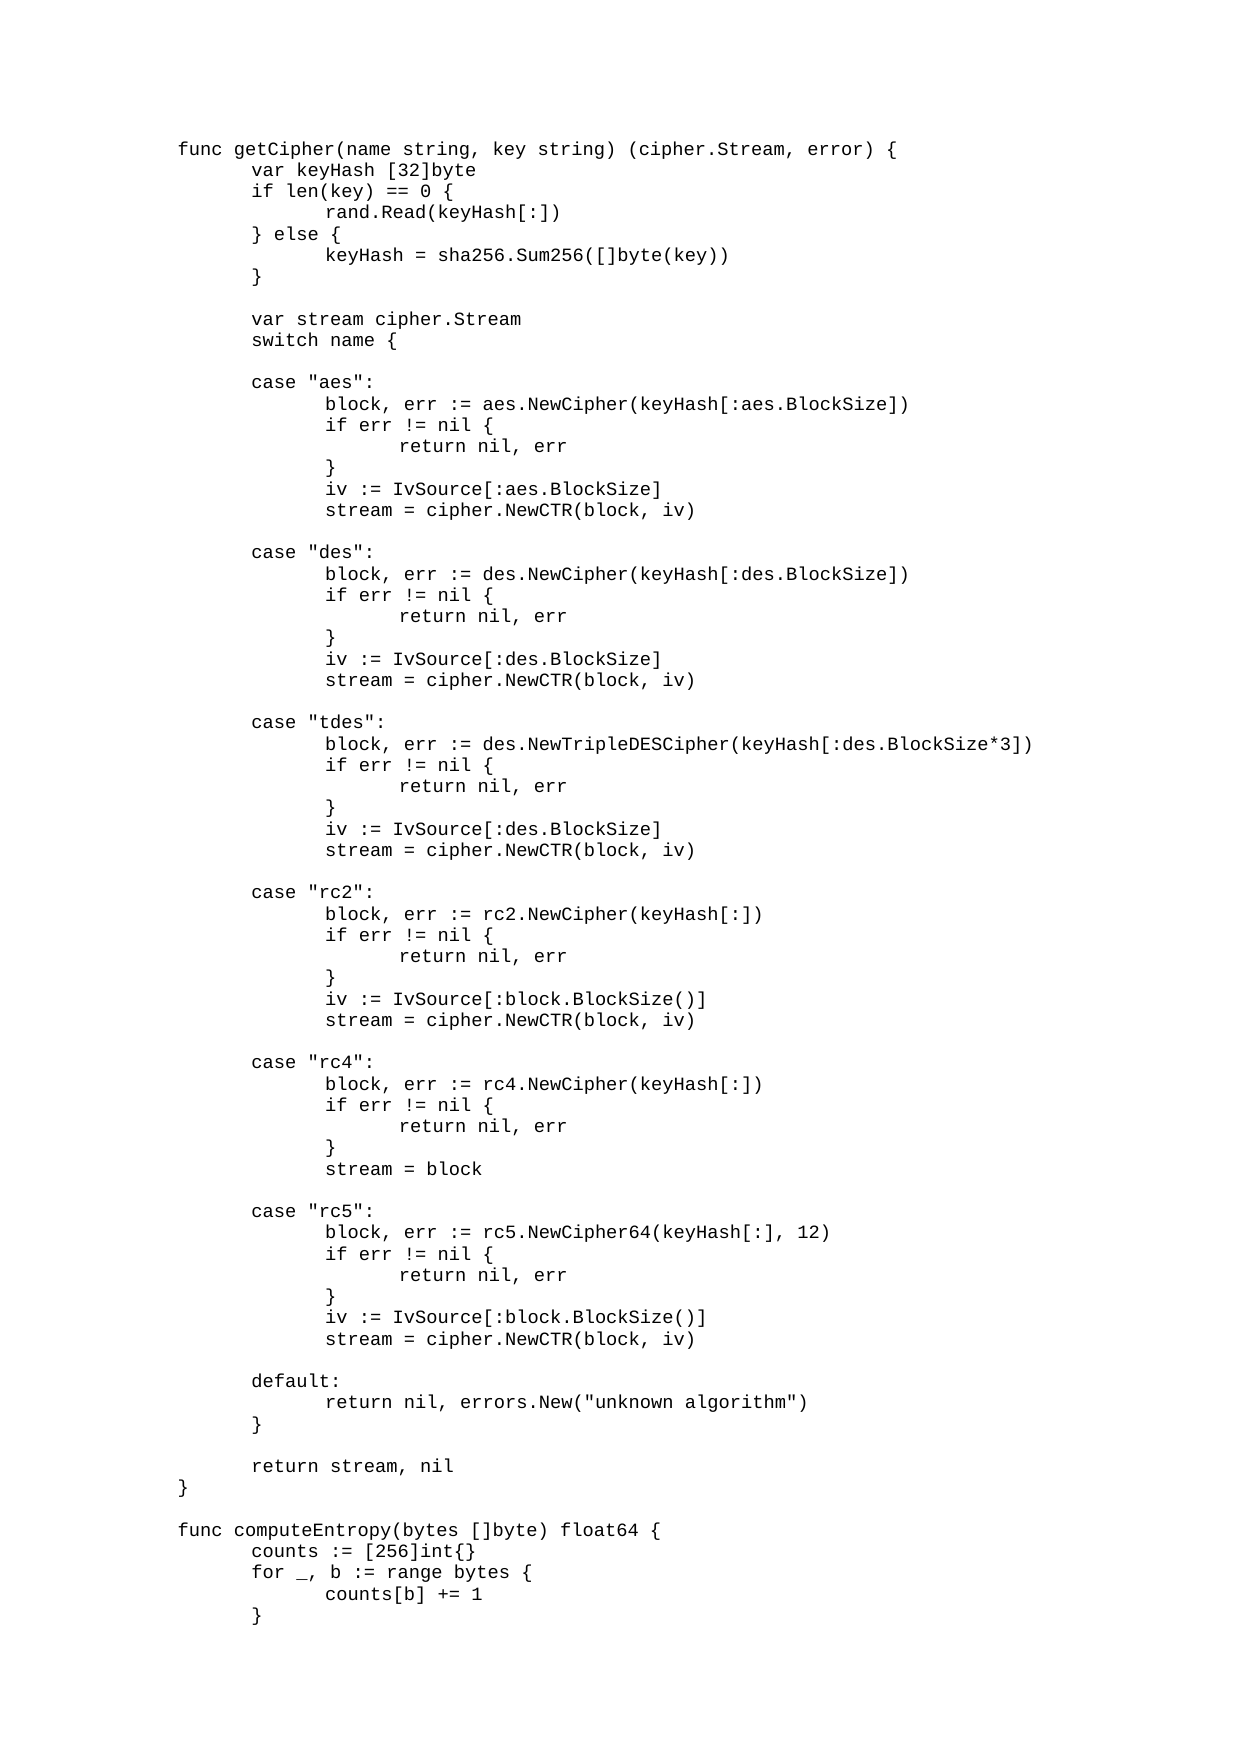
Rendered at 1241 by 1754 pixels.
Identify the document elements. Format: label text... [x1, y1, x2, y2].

text for _, b := range bytes { [177, 1563, 1152, 1584]
text iv := IvSource[:block.BlockSize()] [177, 1308, 1152, 1329]
text } [177, 267, 1152, 288]
text block, err := des.NewTripleDESCipher(keyHash[:des.BlockSize*3]) [177, 734, 1152, 756]
text case "des": [177, 543, 1152, 564]
text case "tdes": [177, 713, 1152, 734]
text } [177, 798, 1152, 819]
text case "rc4": [177, 1053, 1152, 1074]
text } [177, 1287, 1152, 1308]
text stream = cipher.NewCTR(block, iv) [177, 1011, 1152, 1032]
text } [177, 1478, 1152, 1499]
text case "rc2": [177, 883, 1152, 904]
text } [177, 1138, 1152, 1159]
text return nil, err [177, 607, 1152, 628]
text stream = cipher.NewCTR(block, iv) [177, 1329, 1152, 1351]
text if err != nil { [177, 1244, 1152, 1266]
text case "aes": [177, 373, 1152, 394]
text rand.Read(keyHash[:]) [177, 203, 1152, 224]
text block, err := rc5.NewCipher64(keyHash[:], 12) [177, 1223, 1152, 1244]
text switch name { [177, 331, 1152, 352]
text block, err := des.NewCipher(keyHash[:des.BlockSize]) [177, 564, 1152, 586]
text counts[b] += 1 [177, 1584, 1152, 1606]
text iv := IvSource[:aes.BlockSize] [177, 479, 1152, 501]
text iv := IvSource[:block.BlockSize()] [177, 989, 1152, 1011]
text counts := [256]int{} [177, 1542, 1152, 1563]
text return nil, err [177, 947, 1152, 968]
text iv := IvSource[:des.BlockSize] [177, 819, 1152, 841]
text keyHash = sha256.Sum256([]byte(key)) [177, 246, 1152, 267]
text var keyHash [32]byte [177, 161, 1152, 182]
text if err != nil { [177, 416, 1152, 437]
text block, err := aes.NewCipher(keyHash[:aes.BlockSize]) [177, 394, 1152, 416]
text stream = cipher.NewCTR(block, iv) [177, 671, 1152, 692]
text if err != nil { [177, 586, 1152, 607]
text } [177, 1606, 1152, 1627]
text if err != nil { [177, 926, 1152, 947]
text default: [177, 1372, 1152, 1393]
text return nil, errors.New("unknown algorithm") [177, 1393, 1152, 1414]
text } [177, 968, 1152, 989]
text stream = block [177, 1159, 1152, 1181]
text } else { [177, 224, 1152, 246]
text var stream cipher.Stream [177, 309, 1152, 331]
text if len(key) == 0 { [177, 182, 1152, 203]
text } [177, 458, 1152, 479]
text stream = cipher.NewCTR(block, iv) [177, 841, 1152, 862]
text return nil, err [177, 1117, 1152, 1138]
text block, err := rc2.NewCipher(keyHash[:]) [177, 904, 1152, 926]
text if err != nil { [177, 756, 1152, 777]
text if err != nil { [177, 1096, 1152, 1117]
text case "rc5": [177, 1202, 1152, 1223]
text stream = cipher.NewCTR(block, iv) [177, 501, 1152, 522]
text } [177, 1414, 1152, 1436]
text } [177, 628, 1152, 649]
text return nil, err [177, 1266, 1152, 1287]
text return stream, nil [177, 1457, 1152, 1478]
text return nil, err [177, 437, 1152, 458]
text iv := IvSource[:des.BlockSize] [177, 649, 1152, 671]
text func getCipher(name string, key string) (cipher.Stream, error) { [177, 139, 1152, 161]
text block, err := rc4.NewCipher(keyHash[:]) [177, 1074, 1152, 1096]
text func computeEntropy(bytes []byte) float64 { [177, 1521, 1152, 1542]
text return nil, err [177, 777, 1152, 798]
